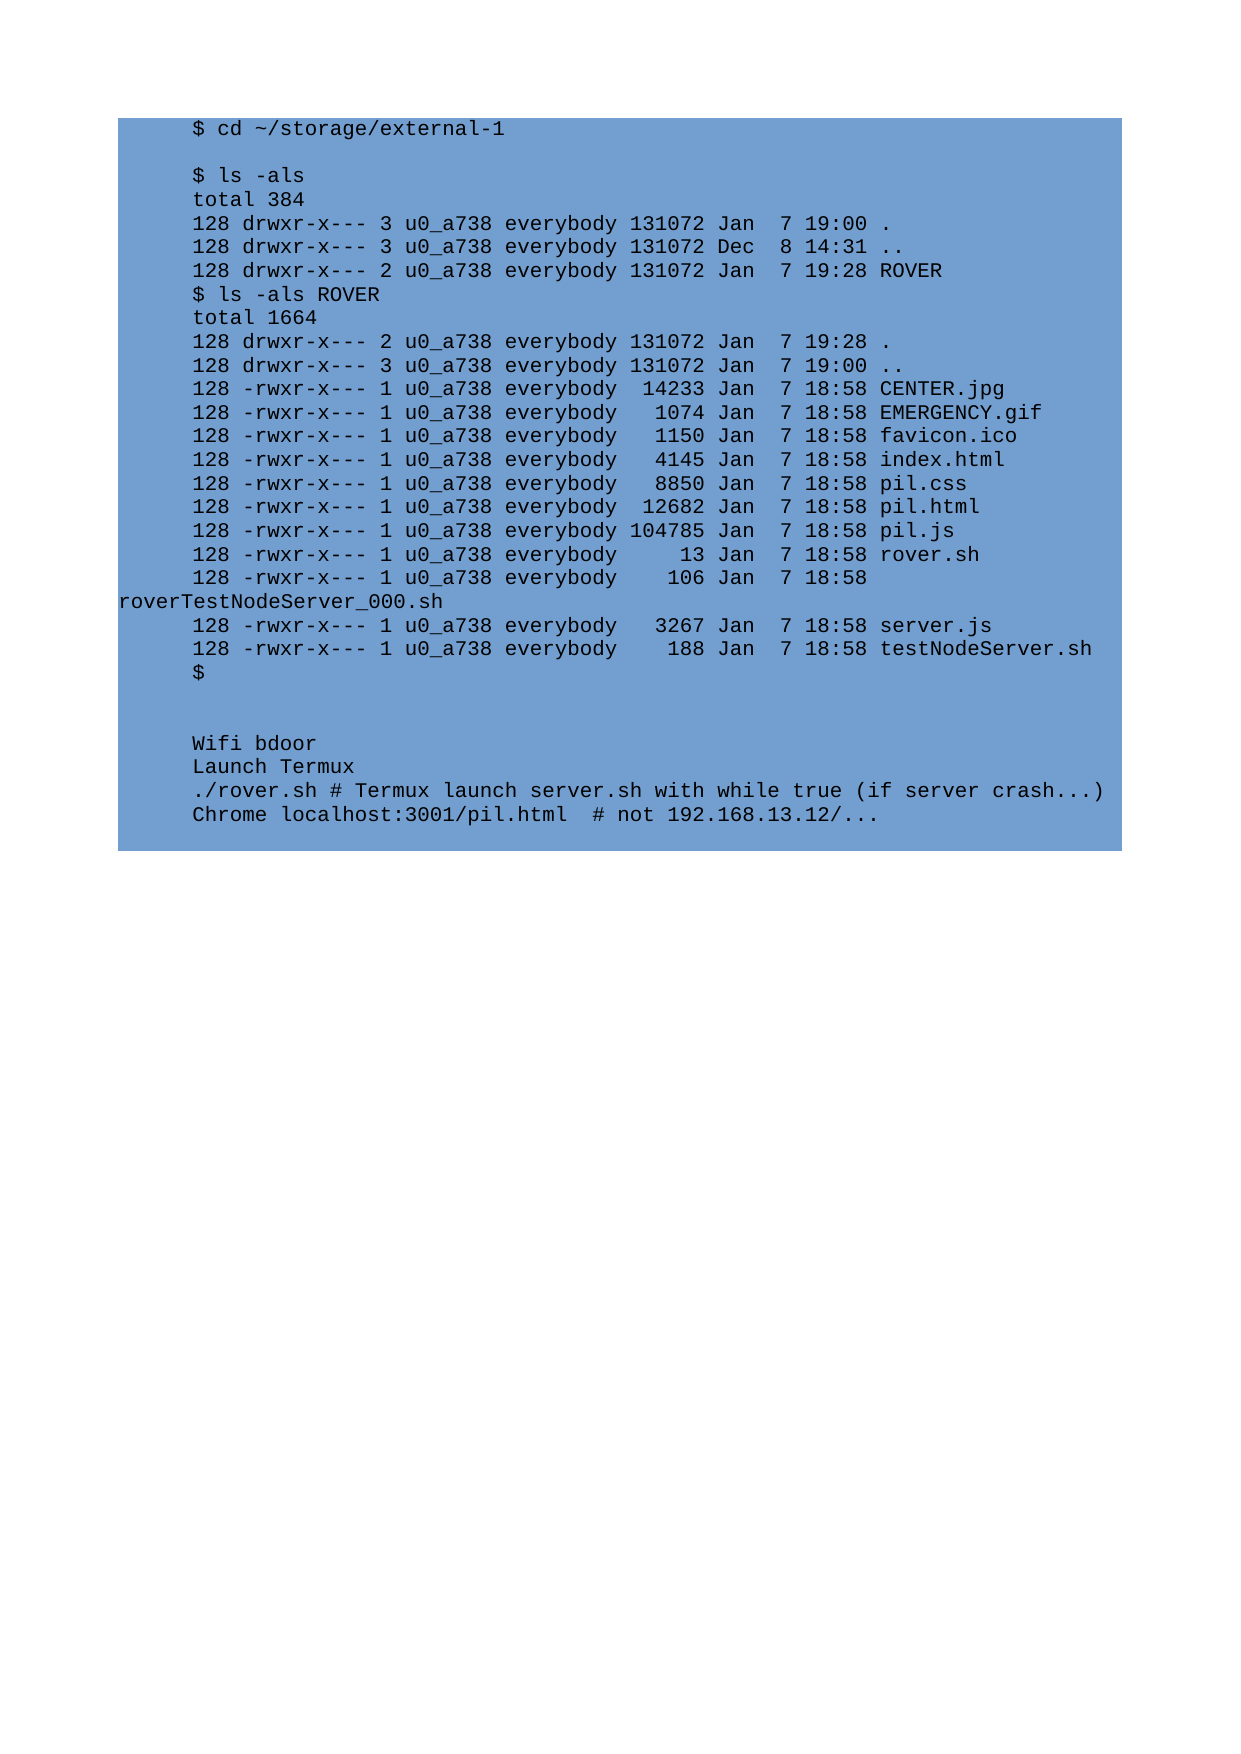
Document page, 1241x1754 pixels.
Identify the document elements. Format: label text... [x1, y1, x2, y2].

text $ ls -als [118, 165, 1122, 189]
text 128 drwxr-x--- 2 u0_a738 everybody 131072 Jan 7 19:28 ROVER [118, 260, 1122, 284]
text 128 -rwxr-x--- 1 u0_a738 everybody 106 Jan 7 18:58 roverTestNodeServer_000.sh [118, 567, 1122, 615]
text 128 -rwxr-x--- 1 u0_a738 everybody 13 Jan 7 18:58 rover.sh [118, 544, 1122, 567]
text 128 -rwxr-x--- 1 u0_a738 everybody 1074 Jan 7 18:58 EMERGENCY.gif [118, 402, 1122, 426]
text $ ls -als ROVER [118, 284, 1122, 307]
text 128 -rwxr-x--- 1 u0_a738 everybody 14233 Jan 7 18:58 CENTER.jpg [118, 378, 1122, 402]
text $ cd ~/storage/external-1 [118, 118, 1122, 142]
text 128 drwxr-x--- 3 u0_a738 everybody 131072 Jan 7 19:00 . [118, 213, 1122, 236]
text 128 drwxr-x--- 3 u0_a738 everybody 131072 Dec 8 14:31 .. [118, 236, 1122, 260]
text 128 drwxr-x--- 3 u0_a738 everybody 131072 Jan 7 19:00 .. [118, 354, 1122, 378]
text 128 drwxr-x--- 2 u0_a738 everybody 131072 Jan 7 19:28 . [118, 331, 1122, 354]
text total 1664 [118, 307, 1122, 331]
text 128 -rwxr-x--- 1 u0_a738 everybody 3267 Jan 7 18:58 server.js [118, 615, 1122, 638]
text Launch Termux [118, 757, 1122, 780]
text 128 -rwxr-x--- 1 u0_a738 everybody 8850 Jan 7 18:58 pil.css [118, 473, 1122, 496]
text ./rover.sh # Termux launch server.sh with while true (if server crash...) [118, 780, 1122, 804]
text 128 -rwxr-x--- 1 u0_a738 everybody 12682 Jan 7 18:58 pil.html [118, 496, 1122, 520]
text 128 -rwxr-x--- 1 u0_a738 everybody 188 Jan 7 18:58 testNodeServer.sh [118, 638, 1122, 662]
text 128 -rwxr-x--- 1 u0_a738 everybody 4145 Jan 7 18:58 index.html [118, 449, 1122, 473]
text $ [118, 662, 1122, 686]
text 128 -rwxr-x--- 1 u0_a738 everybody 1150 Jan 7 18:58 favicon.ico [118, 426, 1122, 449]
text Chrome localhost:3001/pil.html # not 192.168.13.12/... [118, 804, 1122, 827]
text 128 -rwxr-x--- 1 u0_a738 everybody 104785 Jan 7 18:58 pil.js [118, 520, 1122, 544]
text total 384 [118, 189, 1122, 213]
text Wifi bdoor [118, 733, 1122, 757]
